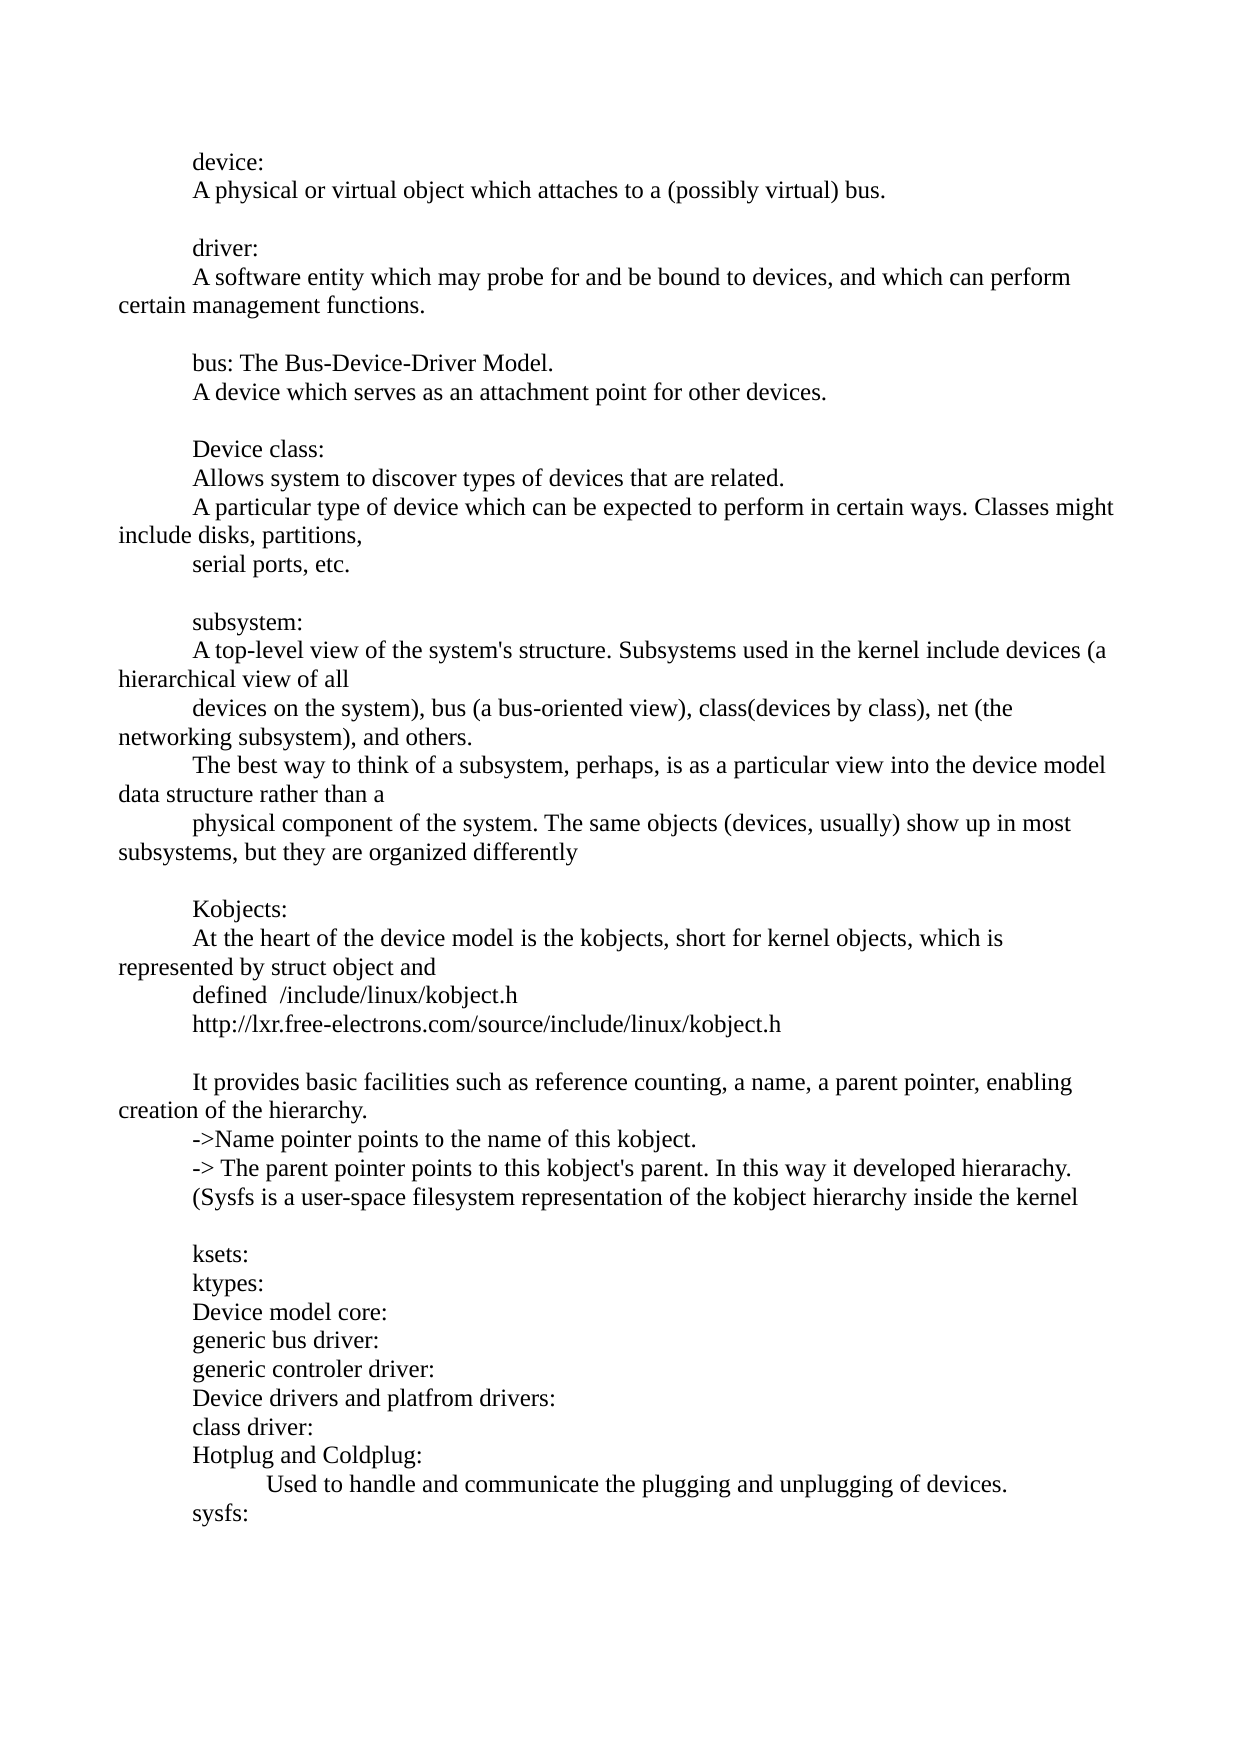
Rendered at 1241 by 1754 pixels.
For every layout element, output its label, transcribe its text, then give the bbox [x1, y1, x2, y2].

text Hotplug and Coldplug: [118, 1441, 1122, 1469]
text driver: [118, 233, 1122, 262]
text generic bus driver: [118, 1326, 1122, 1354]
text ->Name pointer points to the name of this kobject. [118, 1124, 1122, 1153]
text Device model core: [118, 1297, 1122, 1326]
text A physical or virtual object which attaches to a (possibly virtual) bus. [118, 176, 1122, 204]
text physical component of the system. The same objects (devices, usually) show up in most subsystems, but they are organized differently [118, 808, 1122, 866]
text http://lxr.free-electrons.com/source/include/linux/kobject.h [118, 1009, 1122, 1038]
text devices on the system), bus (a bus-oriented view), class(devices by class), net (the networking subsystem), and others. [118, 693, 1122, 751]
text serial ports, etc. [118, 549, 1122, 578]
text The best way to think of a subsystem, perhaps, is as a particular view into the device model data structure rather than a [118, 751, 1122, 808]
text class driver: [118, 1412, 1122, 1441]
text Used to handle and communicate the plugging and unplugging of devices. [118, 1469, 1122, 1498]
text (Sysfs is a user-space filesystem representation of the kobject hierarchy inside the kernel [118, 1182, 1122, 1211]
text Kobjects: [118, 894, 1122, 923]
text defined /include/linux/kobject.h [118, 981, 1122, 1009]
text A particular type of device which can be expected to perform in certain ways. Classes might include disks, partitions, [118, 492, 1122, 549]
text It provides basic facilities such as reference counting, a name, a parent pointer, enabling creation of the hierarchy. [118, 1067, 1122, 1124]
text Device class: [118, 434, 1122, 463]
text A device which serves as an attachment point for other devices. [118, 377, 1122, 406]
text Allows system to discover types of devices that are related. [118, 463, 1122, 492]
text subsystem: [118, 607, 1122, 636]
text sysfs: [118, 1498, 1122, 1527]
text A top-level view of the system's structure. Subsystems used in the kernel include devices (a hierarchical view of all [118, 636, 1122, 693]
text Device drivers and platfrom drivers: [118, 1383, 1122, 1412]
text bus: The Bus-Device-Driver Model. [118, 348, 1122, 377]
text generic controler driver: [118, 1354, 1122, 1383]
text ktypes: [118, 1268, 1122, 1297]
text -> The parent pointer points to this kobject's parent. In this way it developed hierarachy. [118, 1153, 1122, 1182]
text device: [118, 147, 1122, 176]
text ksets: [118, 1239, 1122, 1268]
text A software entity which may probe for and be bound to devices, and which can perform certain management functions. [118, 262, 1122, 319]
text At the heart of the device model is the kobjects, short for kernel objects, which is represented by struct object and [118, 923, 1122, 981]
